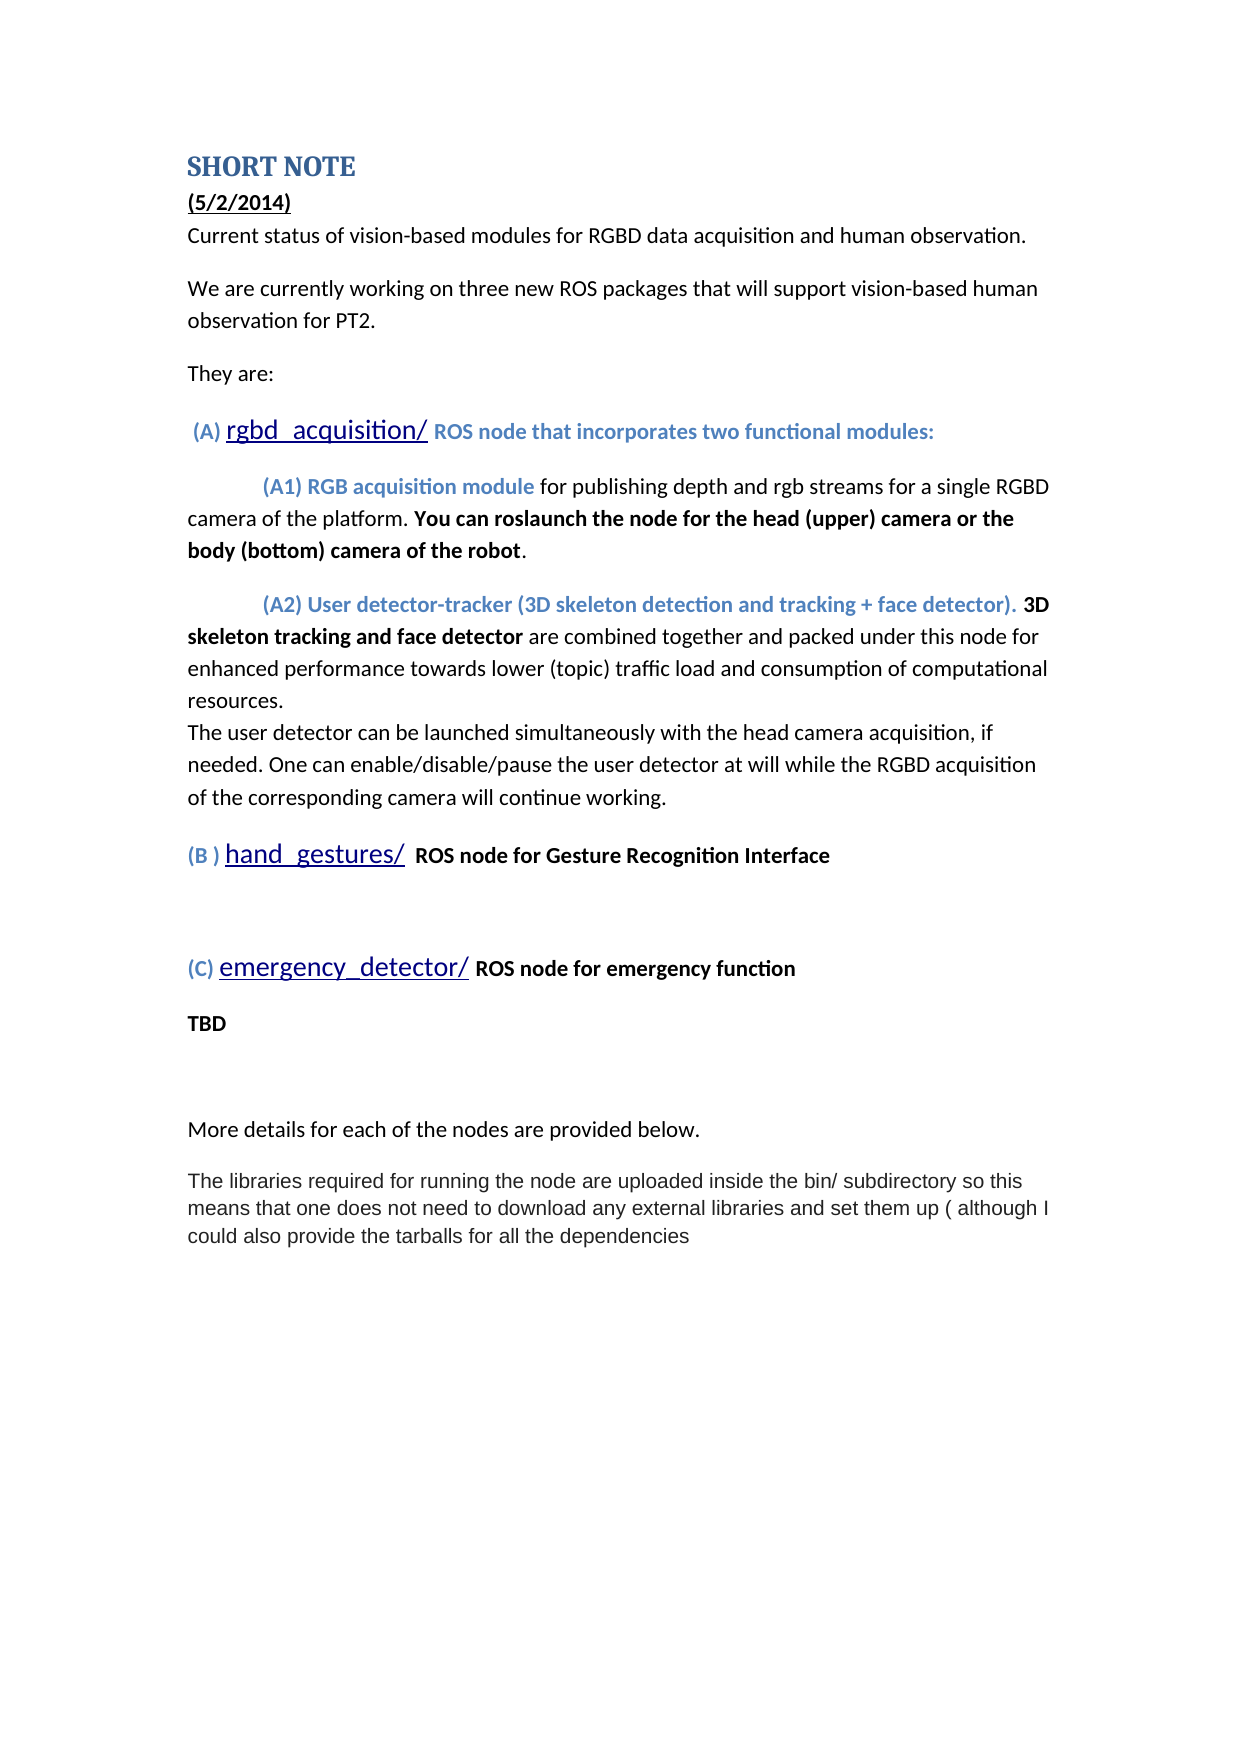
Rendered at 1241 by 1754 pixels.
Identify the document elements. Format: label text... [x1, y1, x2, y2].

text (C) emergency_detector/ ROS node for emergency function [187, 949, 1053, 983]
text (A2) User detector-tracker (3D skeleton detection and tracking + face detector). 3D skeleton tracking and face detector are combined together and packed under this node for enhanced performance towards lower (topic) traffic load and consumption of computational resources. The user detector can be launched simultaneously with the head camera acquisition, if needed. One can enable/disable/pause the user detector at will while the RGBD acquisition of the corresponding camera will continue working. [187, 590, 1053, 811]
text (5/2/2014) Current status of vision-based modules for RGBD data acquisition and human observation. [187, 188, 1053, 249]
text (A) rgbd_acquisition/ ROS node that incorporates two functional modules: [187, 412, 1053, 446]
text (B ) hand_gestures/ ROS node for Gesture Recognition Interface [187, 836, 1053, 870]
text They are: [187, 359, 1053, 387]
text (A1) RGB acquisition module for publishing depth and rgb streams for a single RGBD camera of the platform. You can roslaunch the node for the head (upper) camera or the body (bottom) camera of the robot. [187, 472, 1053, 565]
subtitle SHORT NOTE [187, 150, 1053, 183]
text The libraries required for running the node are uploaded inside the bin/ subdirectory so this means that one does not need to download any external libraries and set them up ( although I could also provide the tarballs for all the dependencies [187, 1168, 1053, 1247]
text We are currently working on three new ROS packages that will support vision-based human observation for PT2. [187, 274, 1053, 334]
text TBD [187, 1009, 1053, 1037]
text More details for each of the nodes are provided below. [187, 1116, 1053, 1143]
